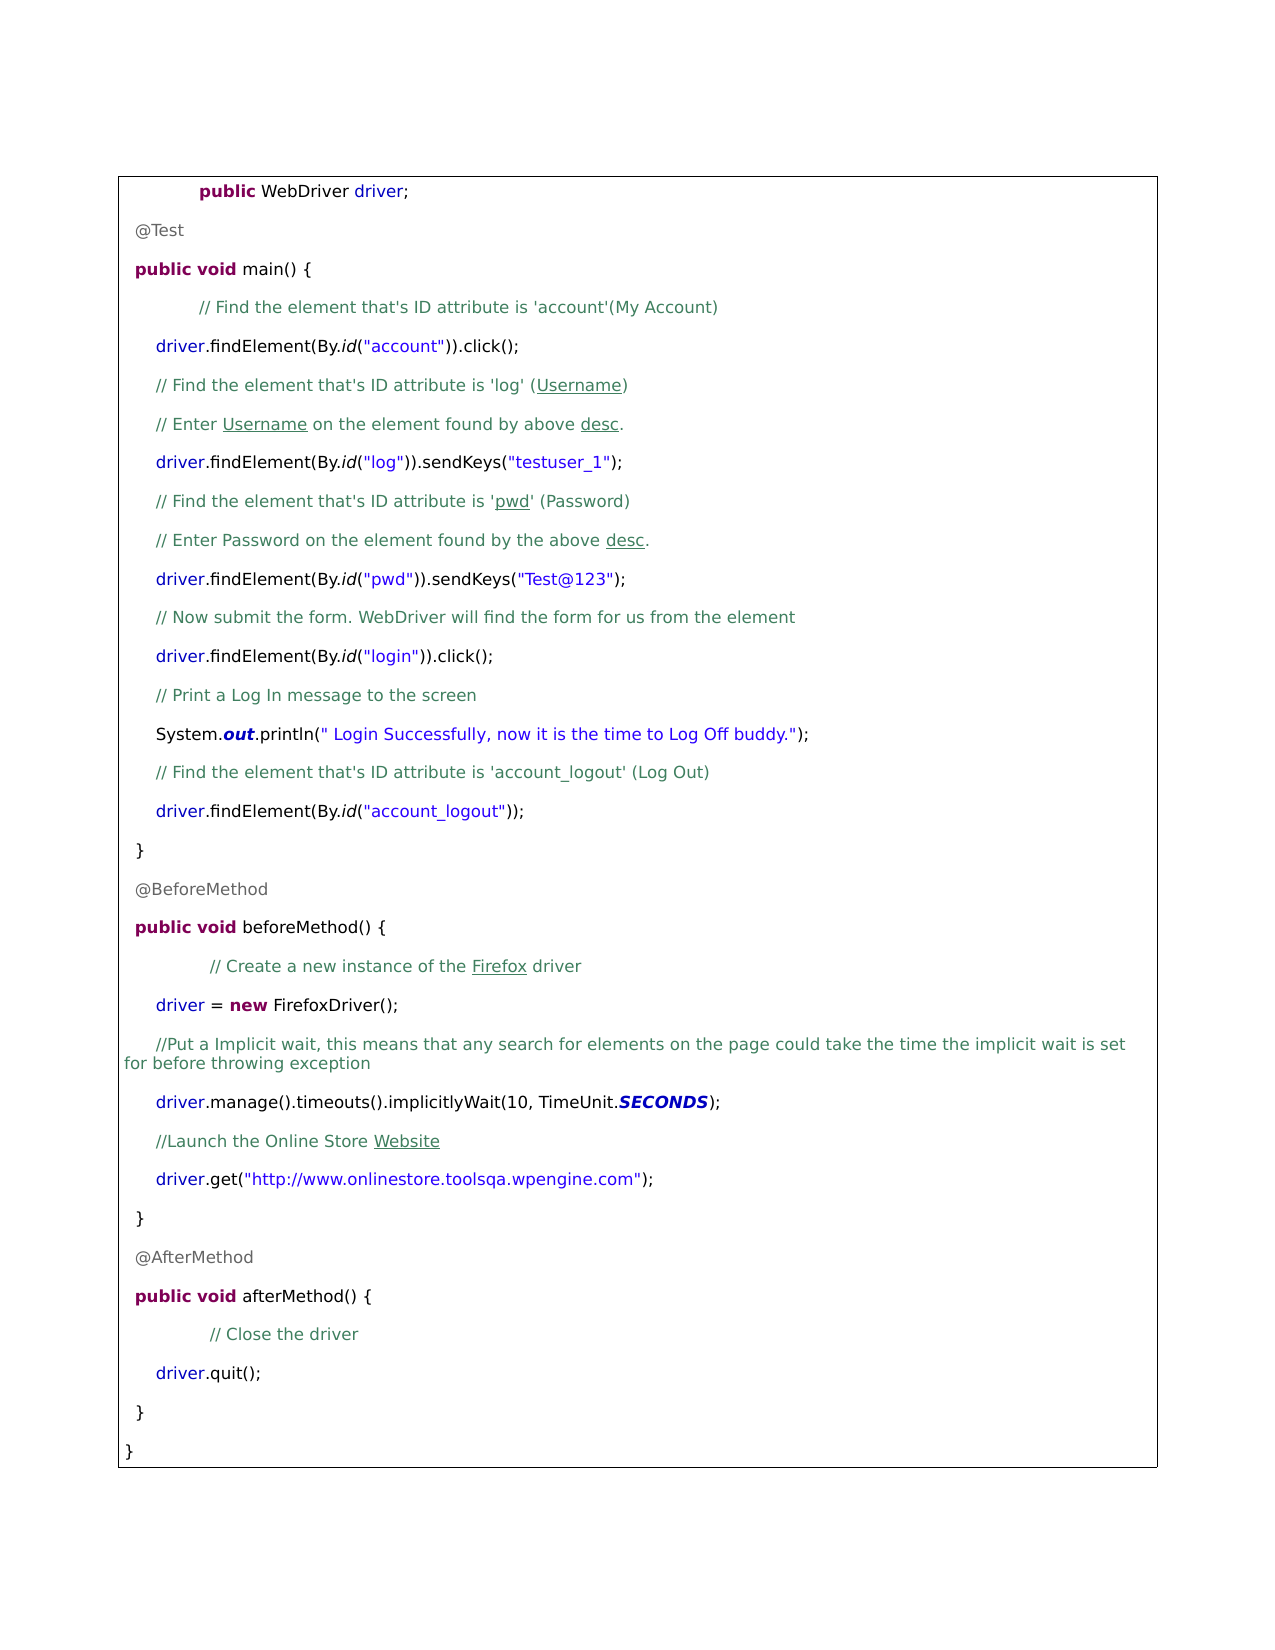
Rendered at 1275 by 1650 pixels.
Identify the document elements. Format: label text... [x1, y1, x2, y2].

table_header public WebDriver driver; @Test public void main() { // Find the element that's ID attribute is 'account'(My Account) driver.findElement(By.id("account")).click(); // Find the element that's ID attribute is 'log' (Username) // Enter Username on the element found by above desc. driver.findElement(By.id("log")).sendKeys("testuser_1"); // Find the element that's ID attribute is 'pwd' (Password) // Enter Password on the element found by the above desc. driver.findElement(By.id("pwd")).sendKeys("Test@123"); // Now submit the form. WebDriver will find the form for us from the element driver.findElement(By.id("login")).click(); // Print a Log In message to the screen System.out.println(" Login Successfully, now it is the time to Log Off buddy."); // Find the element that's ID attribute is 'account_logout' (Log Out) driver.findElement(By.id("account_logout")); } @BeforeMethod public void beforeMethod() { // Create a new instance of the Firefox driver driver = new FirefoxDriver(); //Put a Implicit wait, this means that any search for elements on the page could take the time the implicit wait is set for before throwing exception driver.manage().timeouts().implicitlyWait(10, TimeUnit.SECONDS); //Launch the Online Store Website driver.get("http://www.onlinestore.toolsqa.wpengine.com"); } @AfterMethod public void afterMethod() { // Close the driver driver.quit(); } } [119, 177, 1157, 1467]
